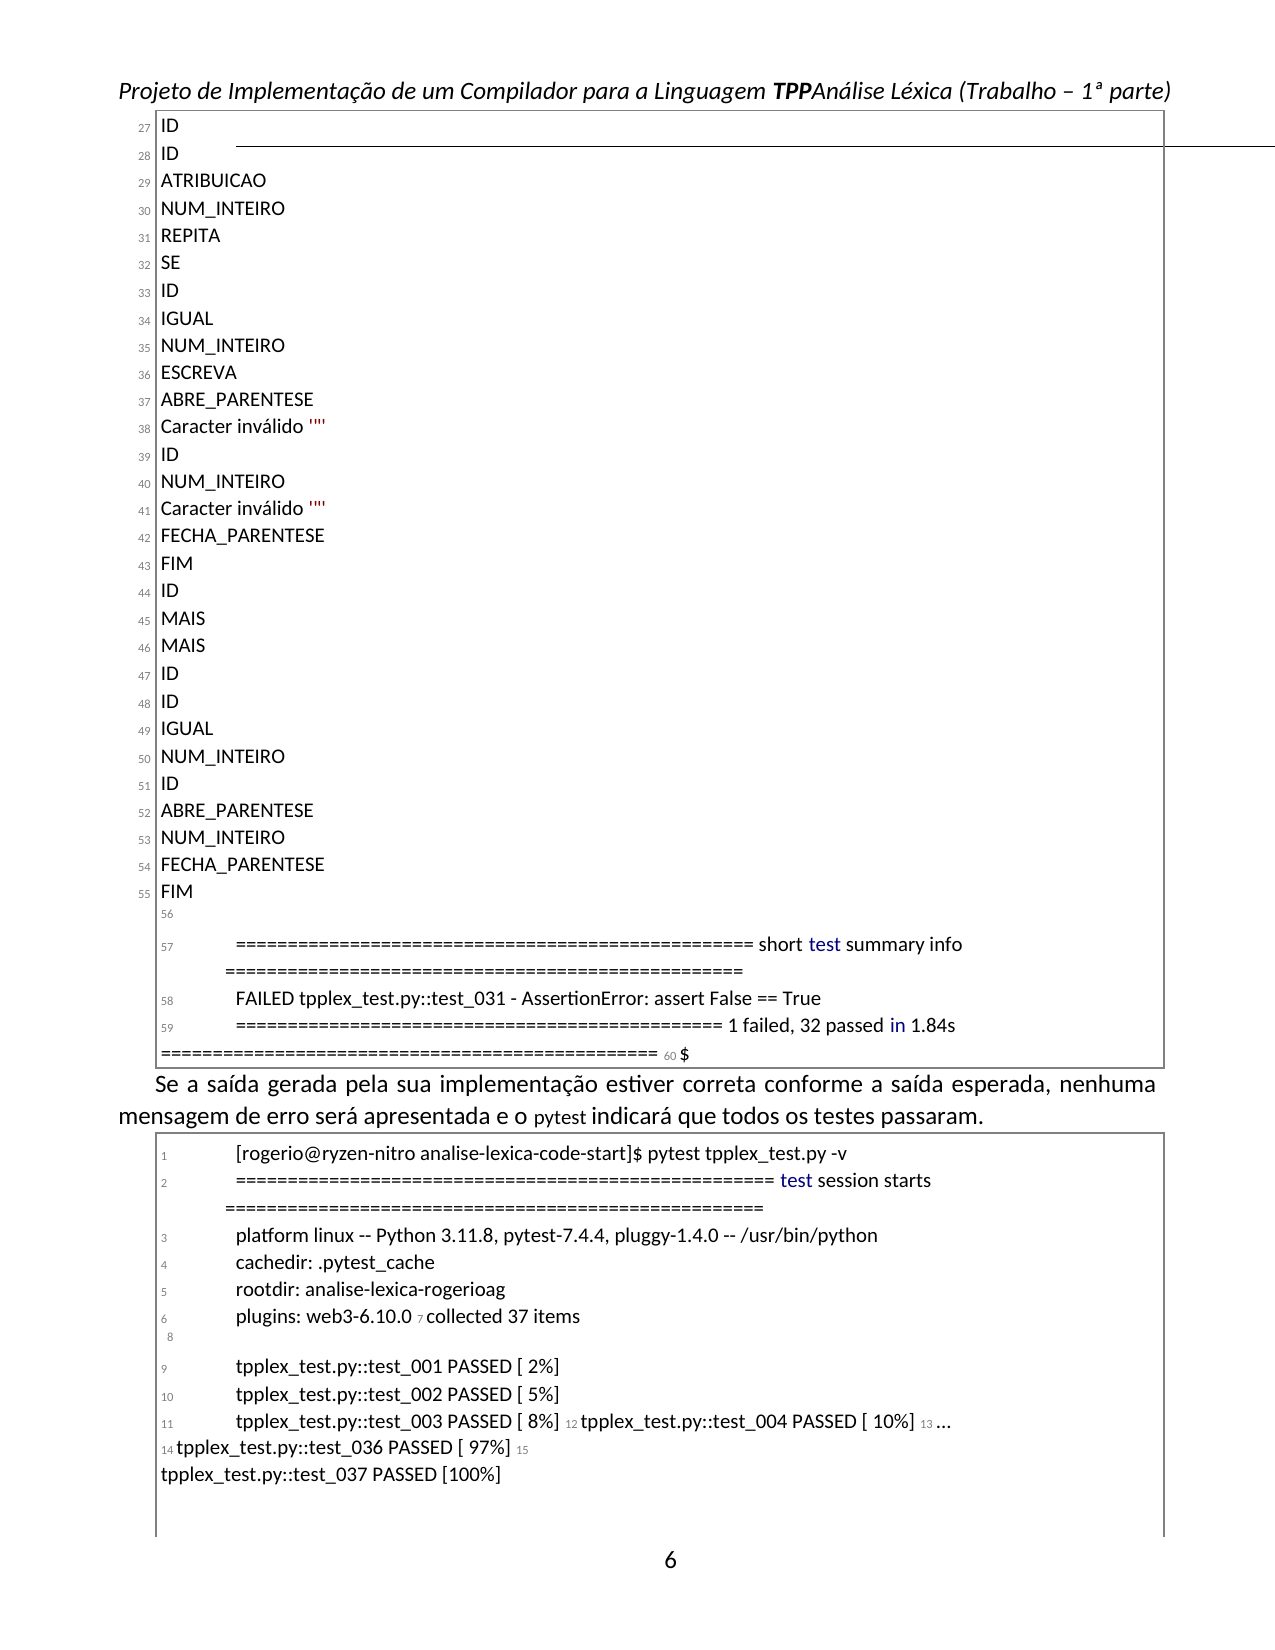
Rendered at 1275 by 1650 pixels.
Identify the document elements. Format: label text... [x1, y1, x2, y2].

table_header [rogerio@ryzen-nitro analise-lexica-code-start]$ pytest tpplex_test.py -v ==================================================== test session starts ==================================================== platform linux -- Python 3.11.8, pytest-7.4.4, pluggy-1.4.0 -- /usr/bin/python cachedir: .pytest_cache rootdir: analise-lexica-rogerioag plugins: web3-6.10.0 7 collected 37 items 8 tpplex_test.py::test_001 PASSED [ 2%] tpplex_test.py::test_002 PASSED [ 5%] tpplex_test.py::test_003 PASSED [ 8%] 12 tpplex_test.py::test_004 PASSED [ 10%] 13 ... 14 tpplex_test.py::test_036 PASSED [ 97%] 15 tpplex_test.py::test_037 PASSED [100%] [157, 1134, 1163, 1537]
text Se a saída gerada pela sua implementação estiver correta conforme a saída esperada, nenhuma mensagem de erro será apresentada e o pytest indicará que todos os testes passaram. [118, 1069, 1158, 1131]
table_cell ID ID ATRIBUICAO NUM_INTEIRO REPITA SE ID IGUAL NUM_INTEIRO ESCREVA ABRE_PARENTESE Caracter inválido '"' ID NUM_INTEIRO Caracter inválido '"' FECHA_PARENTESE FIM ID MAIS MAIS ID ID IGUAL NUM_INTEIRO ID ABRE_PARENTESE NUM_INTEIRO FECHA_PARENTESE FIM 56 ================================================== short test summary info ================================================== FAILED tpplex_test.py::test_031 - AssertionError: assert False == True =============================================== 1 failed, 32 passed in 1.84s ================================================ 60 $ [157, 111, 1163, 1067]
